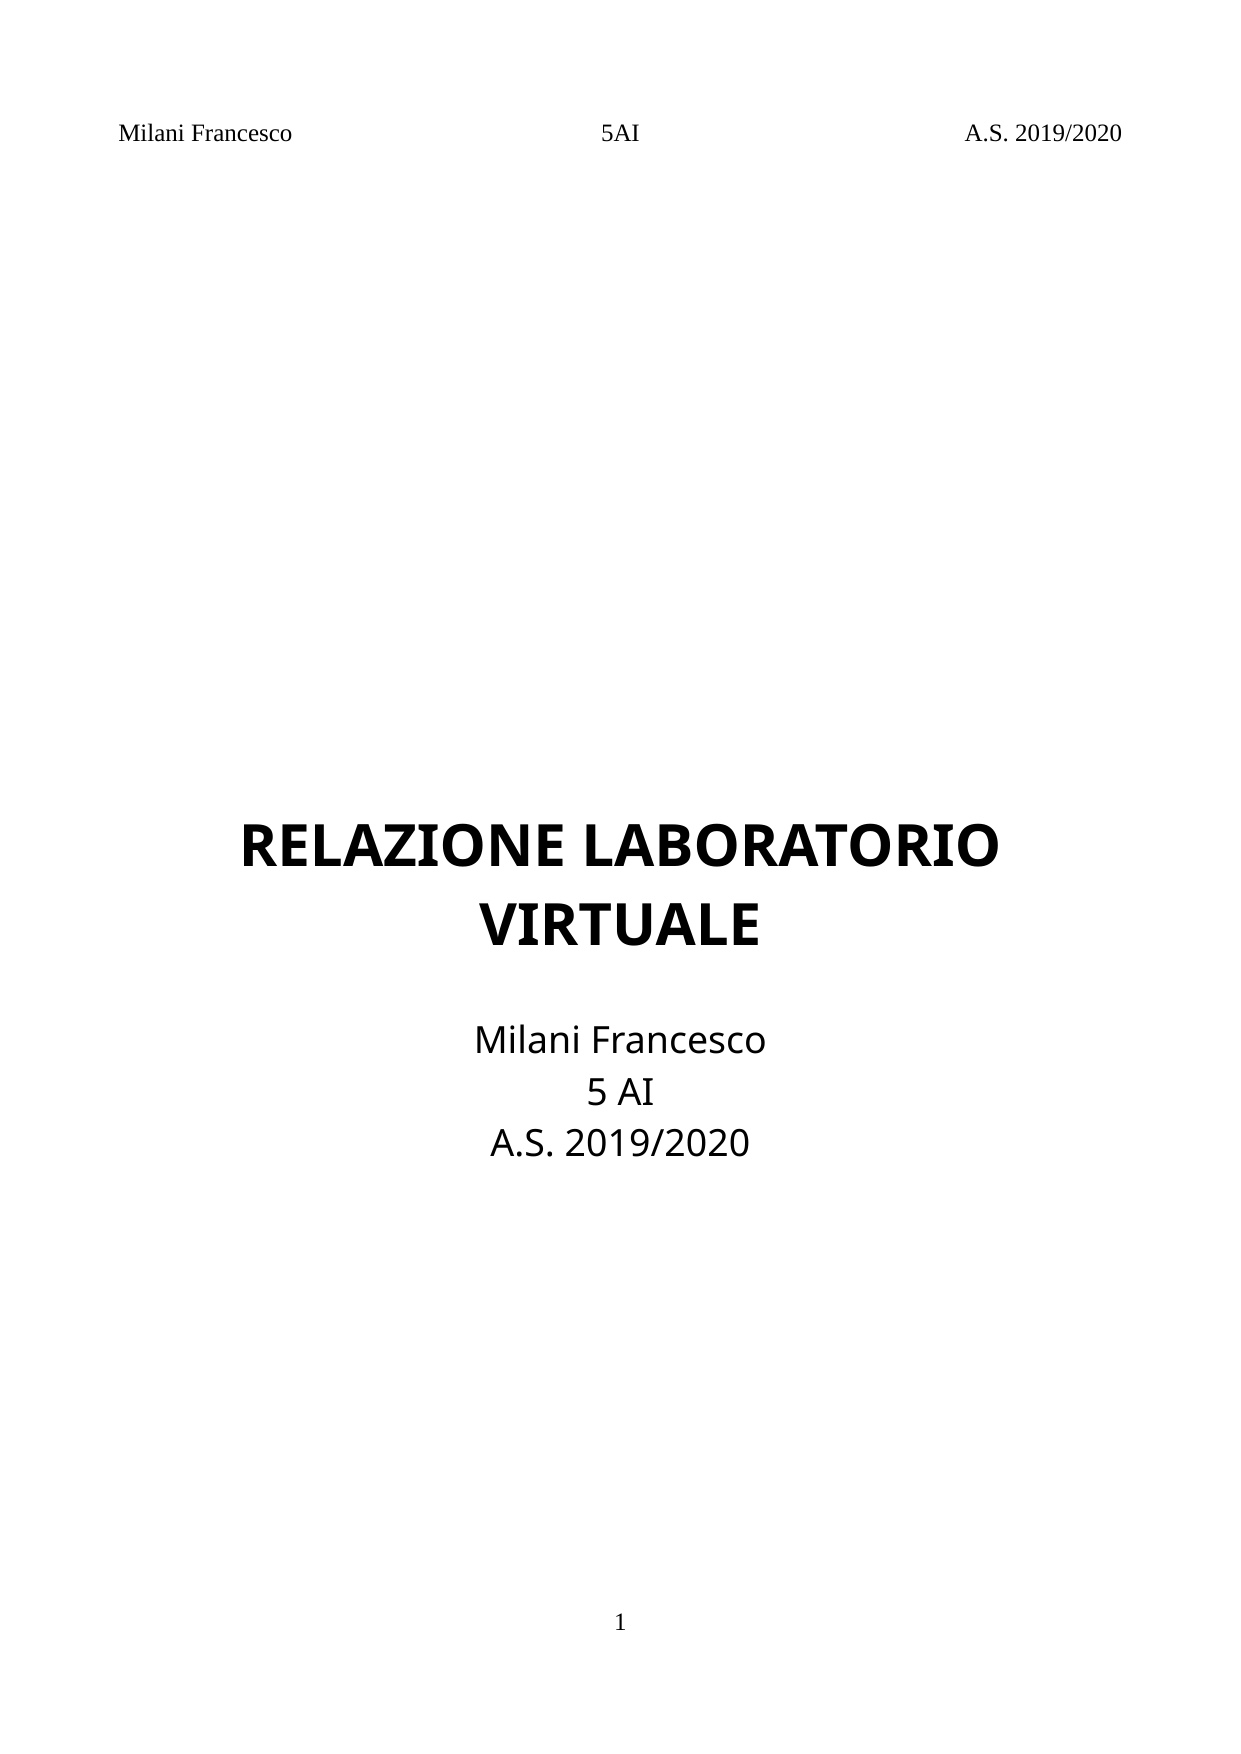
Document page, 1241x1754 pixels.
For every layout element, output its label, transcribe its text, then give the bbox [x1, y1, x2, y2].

text Milani Francesco [118, 1014, 1122, 1065]
text 5 AI [118, 1065, 1122, 1116]
text RELAZIONE LABORATORIO VIRTUALE [118, 804, 1122, 963]
text A.S. 2019/2020 [118, 1116, 1122, 1167]
